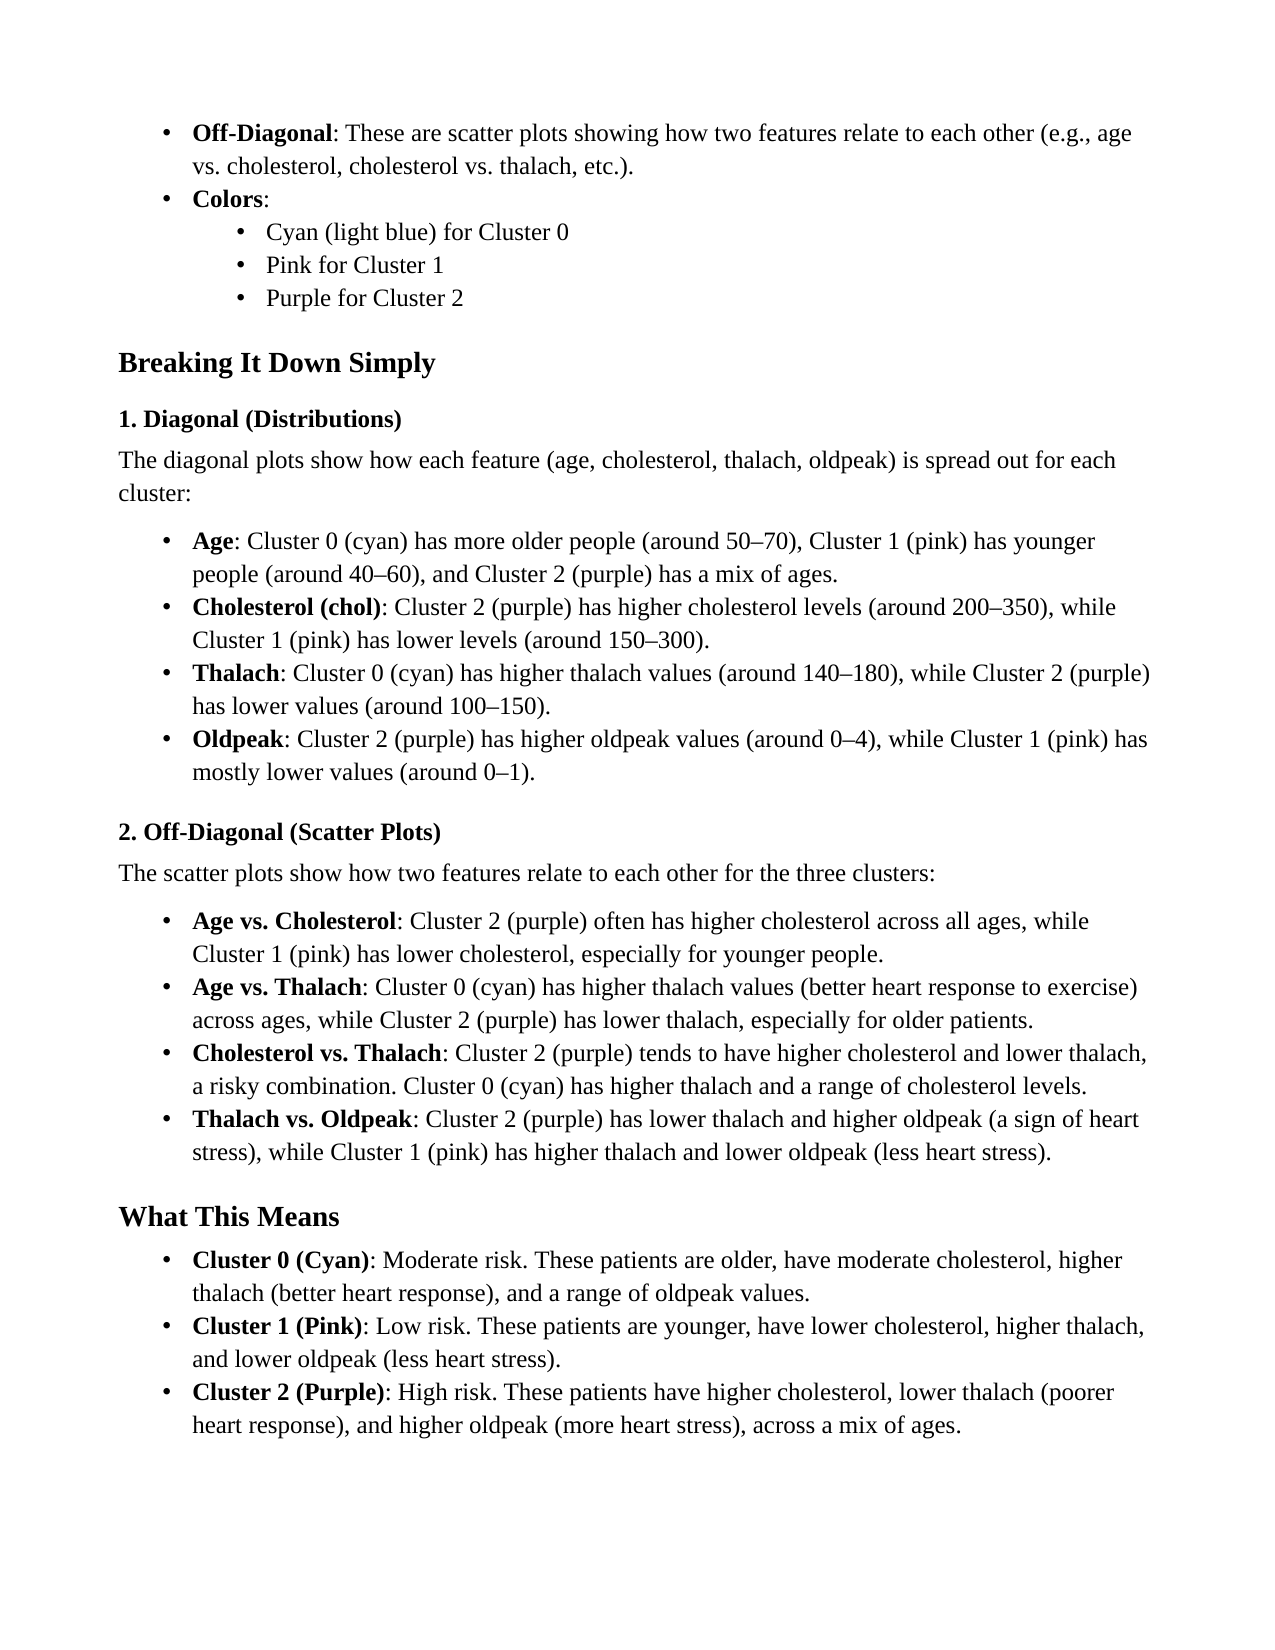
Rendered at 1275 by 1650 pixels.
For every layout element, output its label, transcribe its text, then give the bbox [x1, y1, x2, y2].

list Cluster 0 (Cyan): Moderate risk. These patients are older, have moderate cholesterol, higher thalach (better heart response), and a range of oldpeak values. [162, 1245, 1157, 1307]
list Age: Cluster 0 (cyan) has more older people (around 50–70), Cluster 1 (pink) has younger people (around 40–60), and Cluster 2 (purple) has a mix of ages. [162, 526, 1157, 588]
list Cluster 1 (Pink): Low risk. These patients are younger, have lower cholesterol, higher thalach, and lower oldpeak (less heart stress). [162, 1311, 1157, 1373]
list Oldpeak: Cluster 2 (purple) has higher oldpeak values (around 0–4), while Cluster 1 (pink) has mostly lower values (around 0–1). [162, 724, 1157, 786]
list Cholesterol (chol): Cluster 2 (purple) has higher cholesterol levels (around 200–350), while Cluster 1 (pink) has lower levels (around 150–300). [162, 592, 1157, 654]
subtitle 2. Off-Diagonal (Scatter Plots) [118, 817, 1157, 846]
list Age vs. Cholesterol: Cluster 2 (purple) often has higher cholesterol across all ages, while Cluster 1 (pink) has lower cholesterol, especially for younger people. [162, 906, 1157, 968]
list Cluster 2 (Purple): High risk. These patients have higher cholesterol, lower thalach (poorer heart response), and higher oldpeak (more heart stress), across a mix of ages. [162, 1377, 1157, 1439]
list Pink for Cluster 1 [236, 250, 1157, 279]
subtitle 1. Diagonal (Distributions) [118, 404, 1157, 433]
list Cyan (light blue) for Cluster 0 [236, 217, 1157, 246]
list Purple for Cluster 2 [236, 283, 1157, 312]
text The diagonal plots show how each feature (age, cholesterol, thalach, oldpeak) is spread out for each cluster: [118, 445, 1157, 507]
subtitle What This Means [118, 1199, 1157, 1233]
list Thalach: Cluster 0 (cyan) has higher thalach values (around 140–180), while Cluster 2 (purple) has lower values (around 100–150). [162, 658, 1157, 720]
list Age vs. Thalach: Cluster 0 (cyan) has higher thalach values (better heart response to exercise) across ages, while Cluster 2 (purple) has lower thalach, especially for older patients. [162, 972, 1157, 1034]
list Colors: [162, 184, 1157, 213]
subtitle Breaking It Down Simply [118, 345, 1157, 379]
list Off-Diagonal: These are scatter plots showing how two features relate to each other (e.g., age vs. cholesterol, cholesterol vs. thalach, etc.). [162, 118, 1157, 180]
text The scatter plots show how two features relate to each other for the three clusters: [118, 858, 1157, 887]
list Thalach vs. Oldpeak: Cluster 2 (purple) has lower thalach and higher oldpeak (a sign of heart stress), while Cluster 1 (pink) has higher thalach and lower oldpeak (less heart stress). [162, 1104, 1157, 1166]
list Cholesterol vs. Thalach: Cluster 2 (purple) tends to have higher cholesterol and lower thalach, a risky combination. Cluster 0 (cyan) has higher thalach and a range of cholesterol levels. [162, 1038, 1157, 1100]
